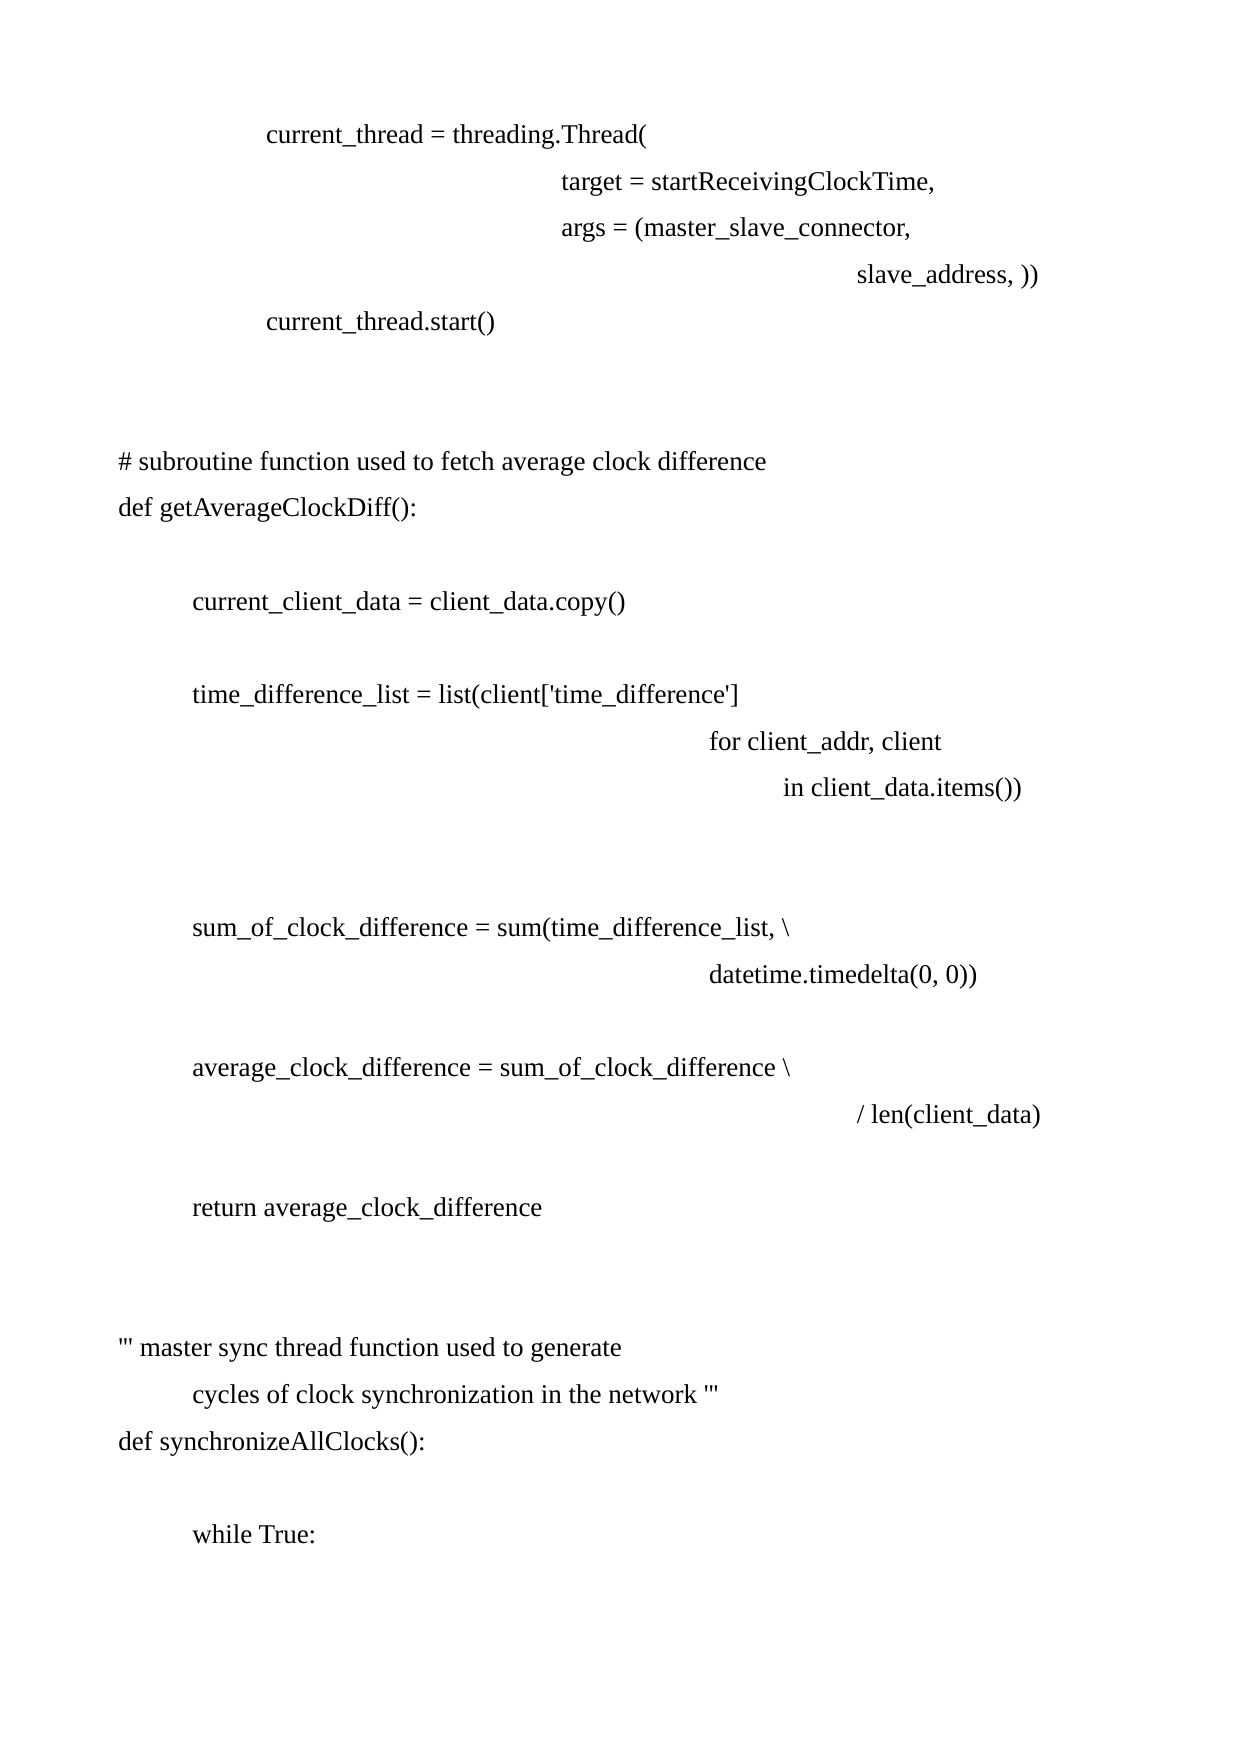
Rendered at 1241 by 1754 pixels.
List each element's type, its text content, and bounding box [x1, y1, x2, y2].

text target = startReceivingClockTime, [118, 165, 1122, 196]
text / len(client_data) [118, 1098, 1122, 1129]
text while True: [118, 1518, 1122, 1549]
text def getAverageClockDiff(): [118, 491, 1122, 523]
text average_clock_difference = sum_of_clock_difference \ [118, 1051, 1122, 1083]
text current_thread = threading.Thread( [118, 118, 1122, 149]
text sum_of_clock_difference = sum(time_difference_list, \ [118, 911, 1122, 943]
text datetime.timedelta(0, 0)) [118, 958, 1122, 989]
text # subroutine function used to fetch average clock difference [118, 445, 1122, 476]
text in client_data.items()) [118, 771, 1122, 803]
text time_difference_list = list(client['time_difference'] [118, 678, 1122, 709]
text def synchronizeAllClocks(): [118, 1425, 1122, 1456]
text current_client_data = client_data.copy() [118, 585, 1122, 616]
text args = (master_slave_connector, [118, 211, 1122, 243]
text cycles of clock synchronization in the network ''' [118, 1378, 1122, 1409]
text return average_clock_difference [118, 1191, 1122, 1223]
text for client_addr, client [118, 725, 1122, 756]
text slave_address, )) [118, 258, 1122, 289]
text current_thread.start() [118, 305, 1122, 336]
text ''' master sync thread function used to generate [118, 1331, 1122, 1363]
